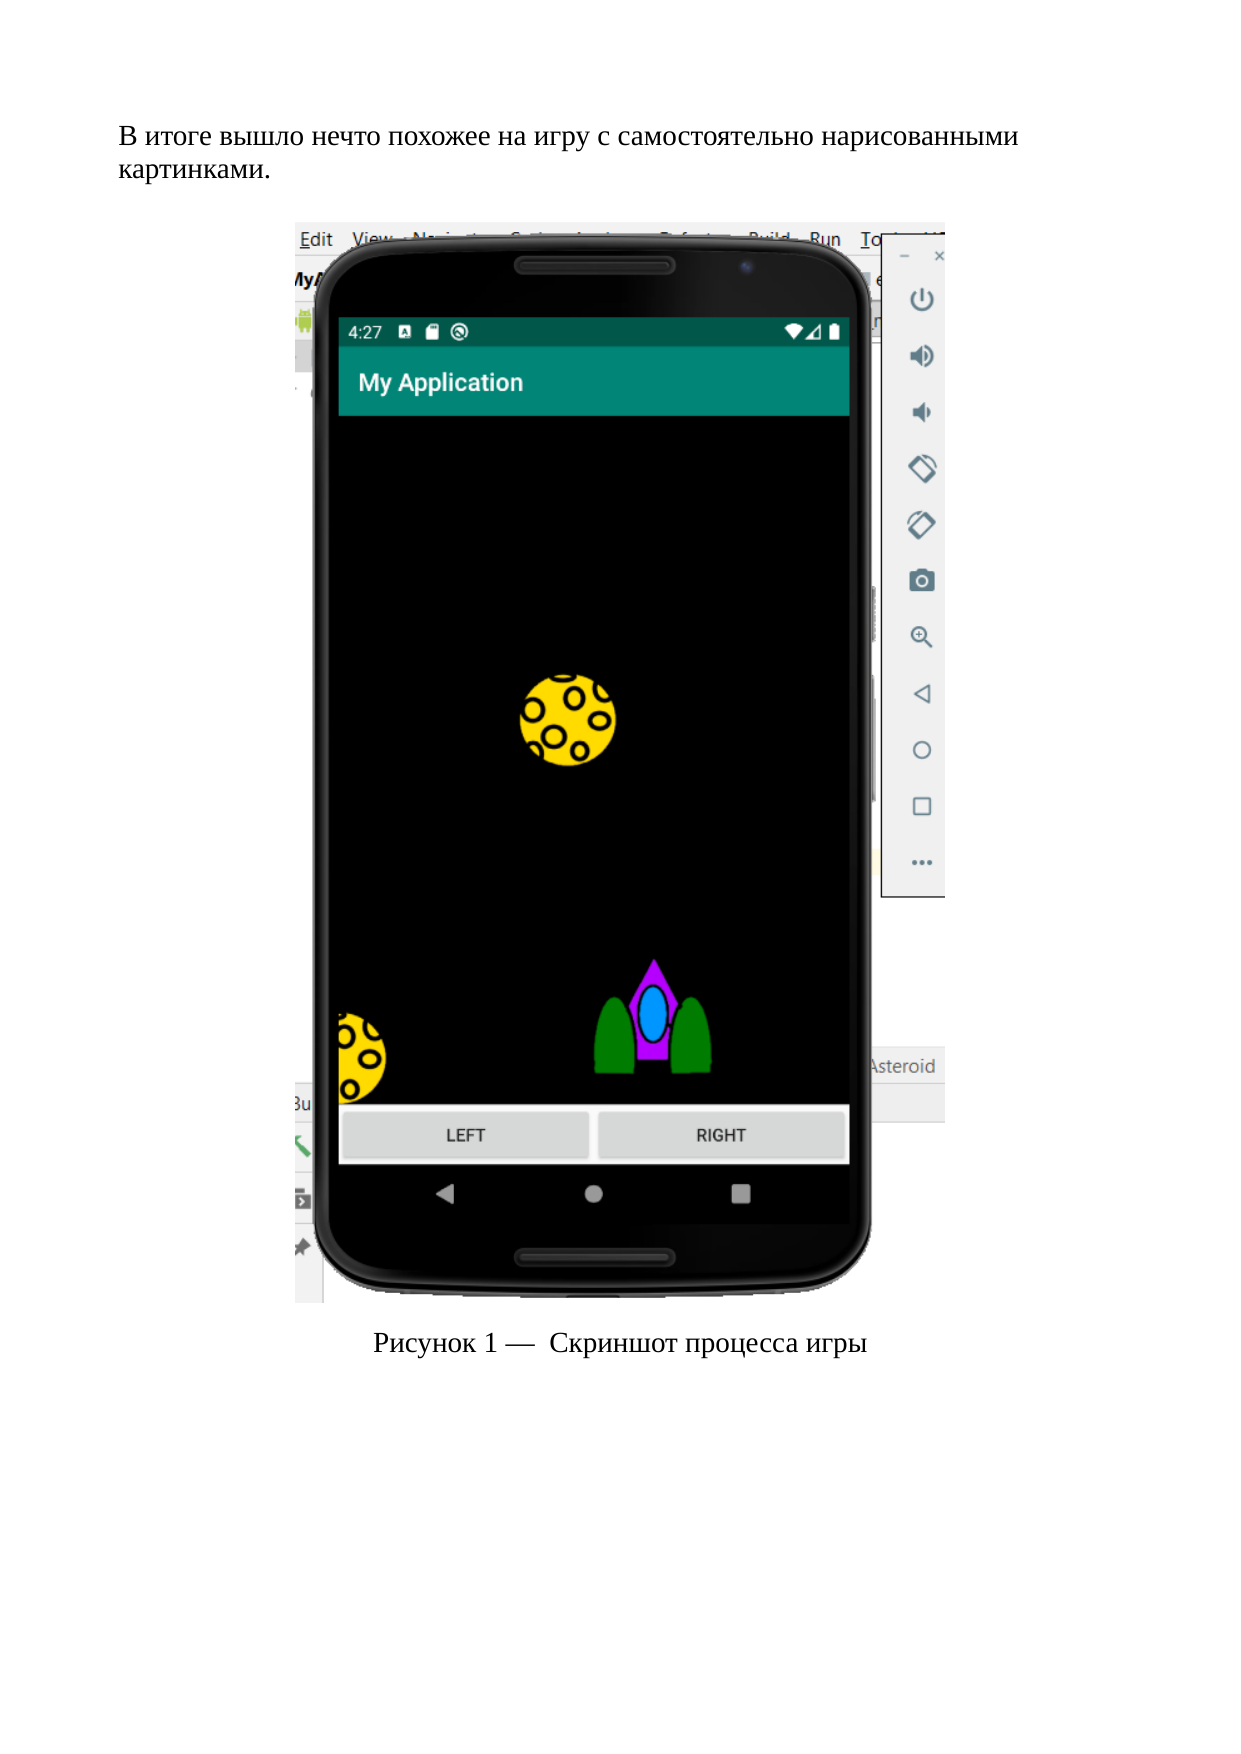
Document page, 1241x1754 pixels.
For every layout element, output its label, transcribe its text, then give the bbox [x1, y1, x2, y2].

text В итоге вышло нечто похожее на игру с самостоятельно нарисованными картинками. [118, 118, 1122, 185]
picture [295, 221, 945, 1303]
text Рисунок 1 — Скриншот процесса игры [118, 1326, 1122, 1359]
